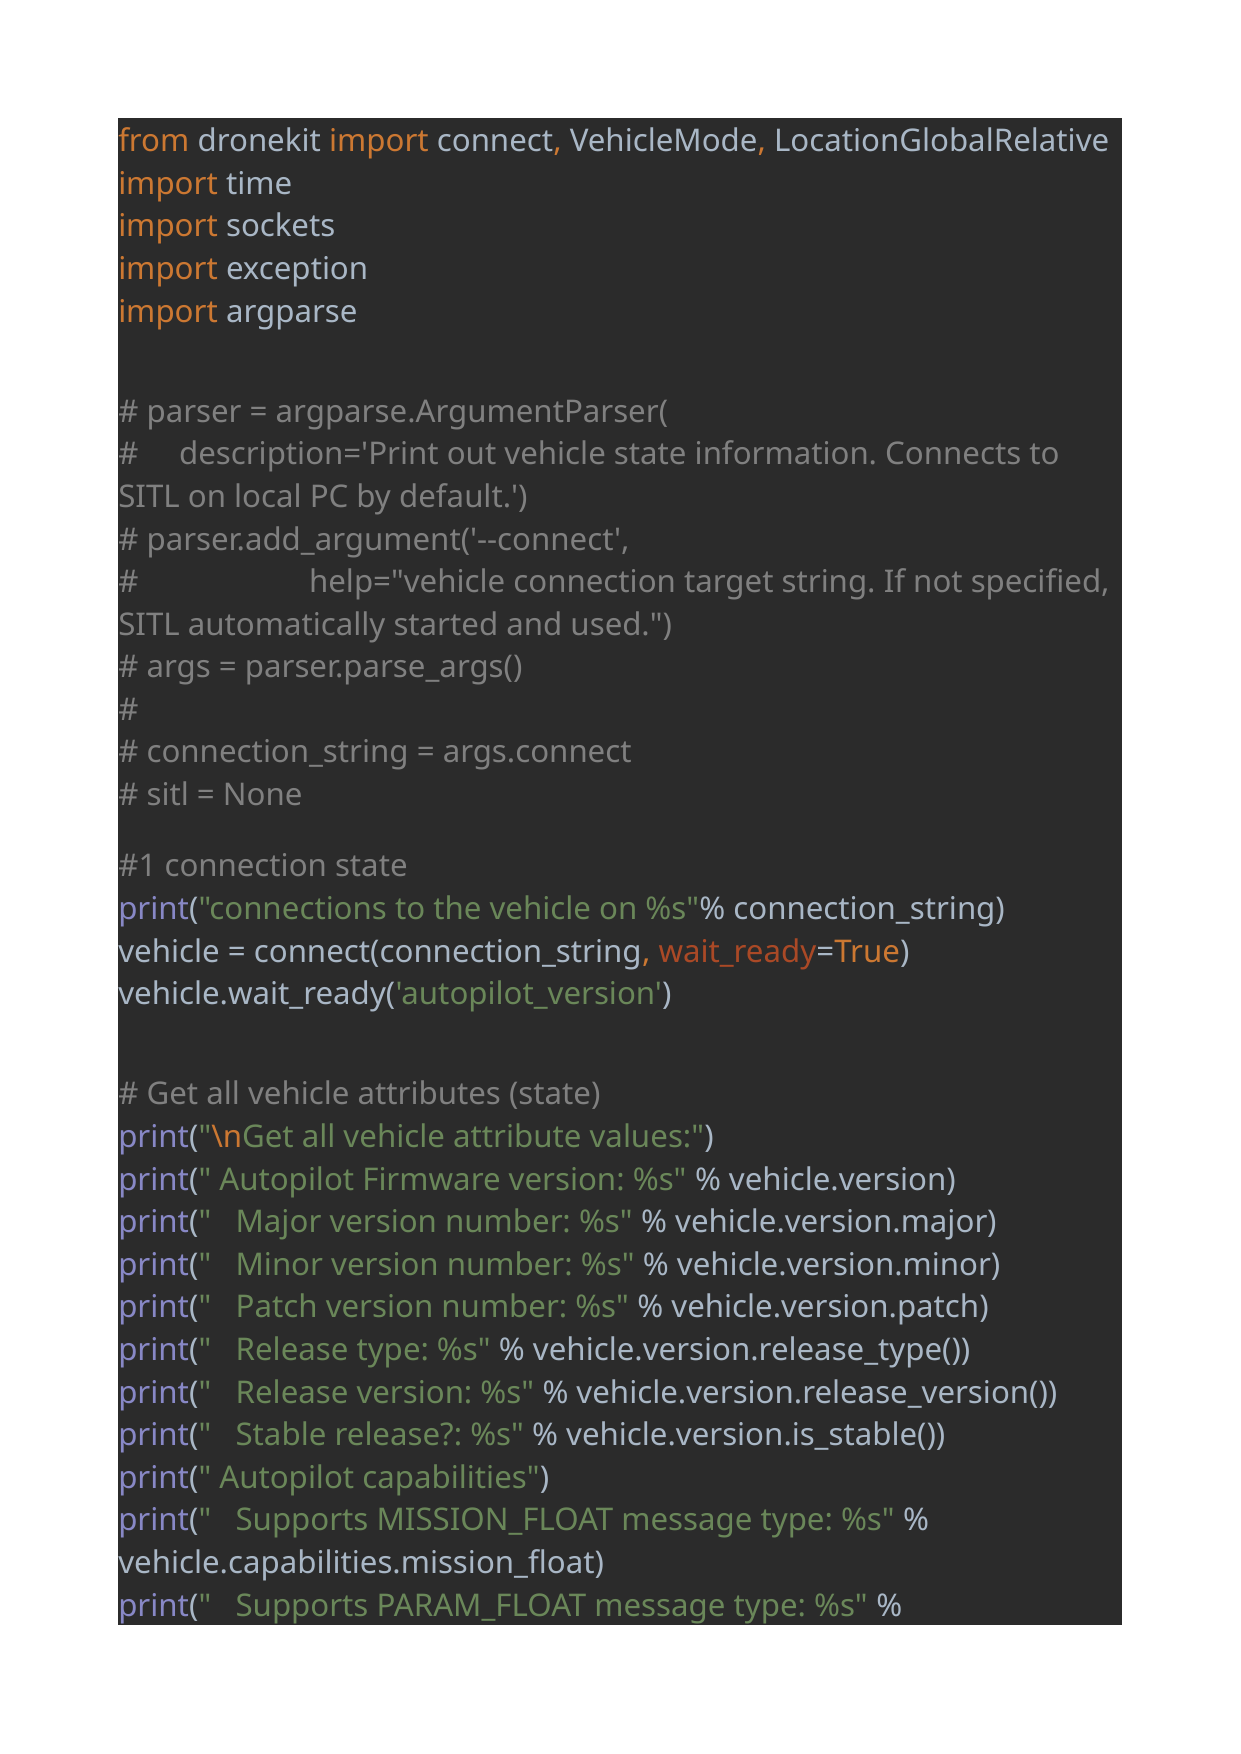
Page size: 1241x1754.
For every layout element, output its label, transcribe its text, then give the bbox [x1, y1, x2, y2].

text from dronekit import connect, VehicleMode, LocationGlobalRelative import time import sockets import exception import argparse # parser = argparse.ArgumentParser( # description='Print out vehicle state information. Connects to SITL on local PC by default.') # parser.add_argument('--connect', # help="vehicle connection target string. If not specified, SITL automatically started and used.") # args = parser.parse_args() # # connection_string = args.connect # sitl = None #1 connection state print("connections to the vehicle on %s"% connection_string) vehicle = connect(connection_string, wait_ready=True) vehicle.wait_ready('autopilot_version') # Get all vehicle attributes (state) print("\nGet all vehicle attribute values:") print(" Autopilot Firmware version: %s" % vehicle.version) print(" Major version number: %s" % vehicle.version.major) print(" Minor version number: %s" % vehicle.version.minor) print(" Patch version number: %s" % vehicle.version.patch) print(" Release type: %s" % vehicle.version.release_type()) print(" Release version: %s" % vehicle.version.release_version()) print(" Stable release?: %s" % vehicle.version.is_stable()) print(" Autopilot capabilities") print(" Supports MISSION_FLOAT message type: %s" % vehicle.capabilities.mission_float) print(" Supports PARAM_FLOAT message type: %s" % [118, 118, 1122, 1625]
